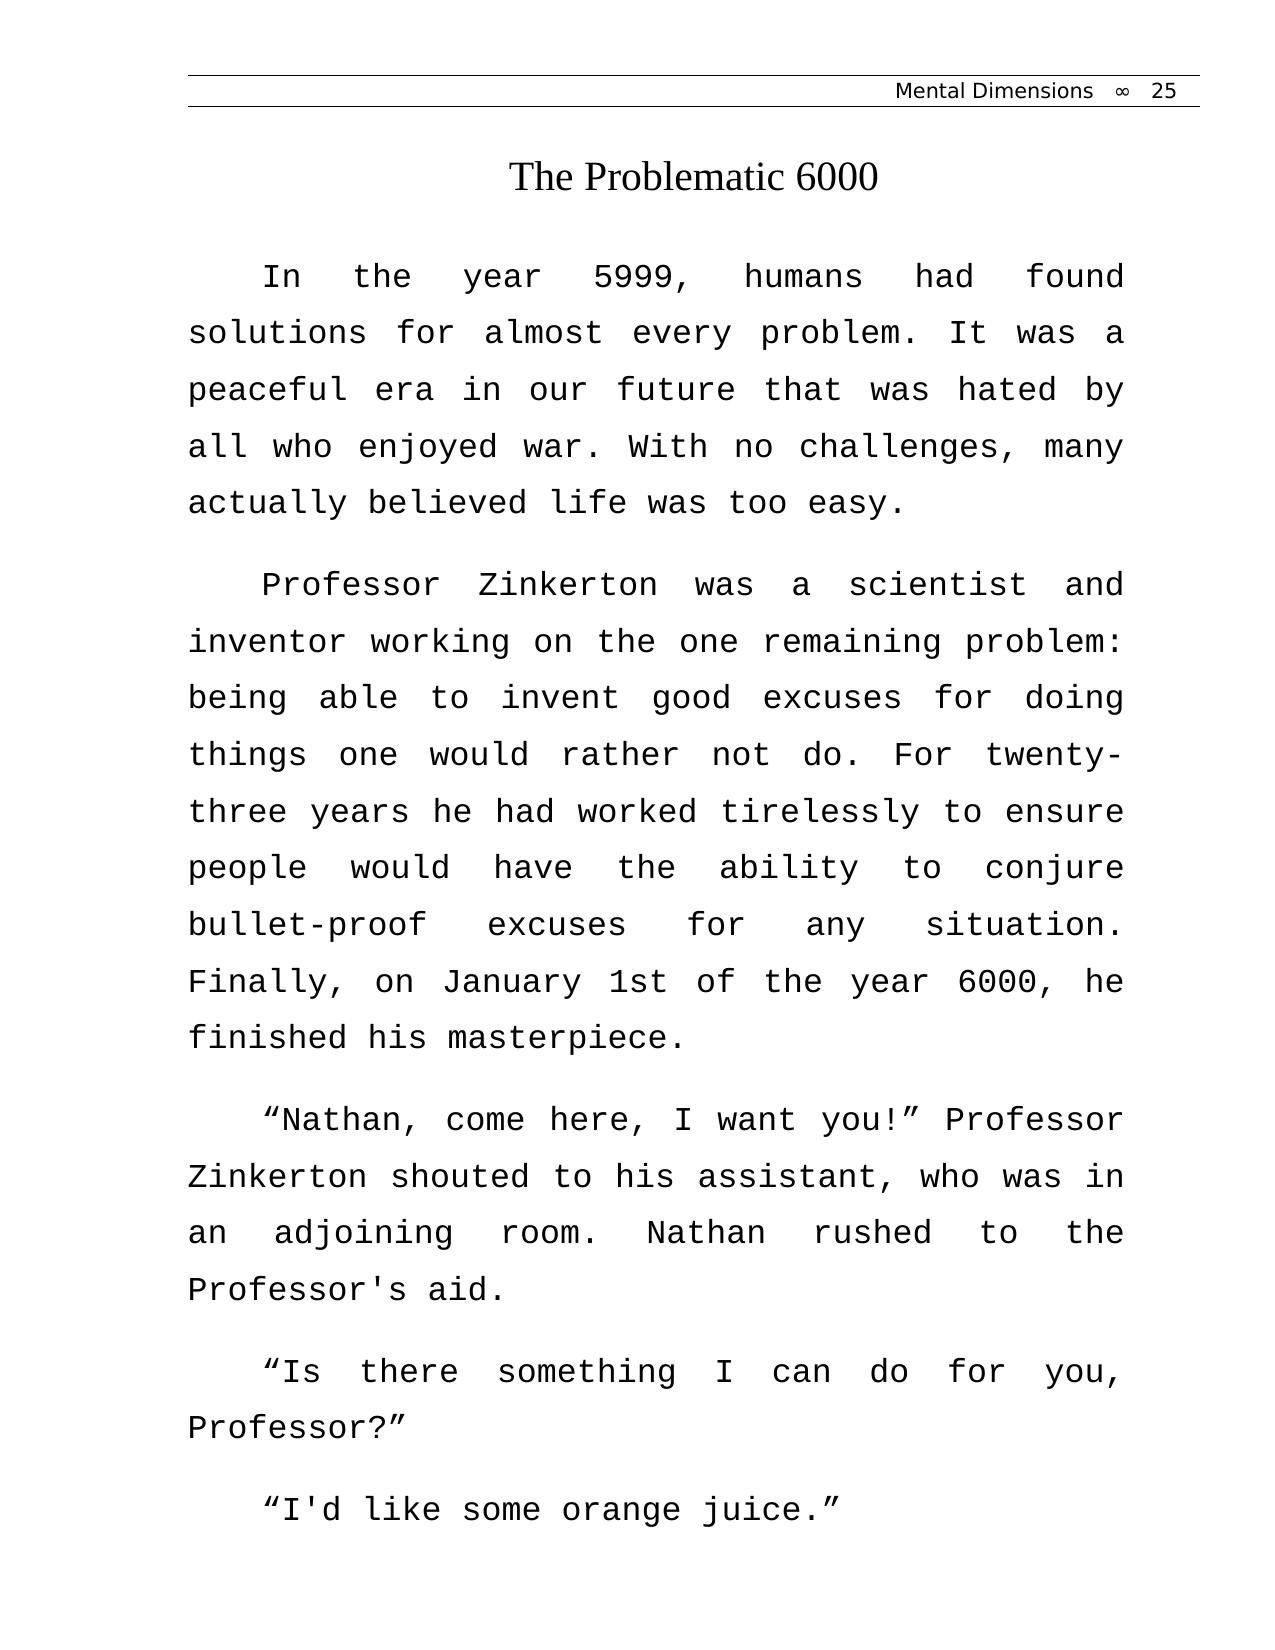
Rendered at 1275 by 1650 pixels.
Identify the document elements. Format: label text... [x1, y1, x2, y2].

text In the year 5999, humans had found solutions for almost every problem. It was a peaceful era in our future that was hated by all who enjoyed war. With no challenges, many actually believed life was too easy. [187, 259, 1125, 524]
text Professor Zinkerton was a scientist and inventor working on the one remaining problem: being able to invent good excuses for doing things one would rather not do. For twenty-three years he had worked tirelessly to ensure people would have the ability to conjure bullet-proof excuses for any situation. Finally, on January 1st of the year 6000, he finished his masterpiece. [187, 568, 1125, 1059]
title The Problematic 6000 [187, 152, 1200, 199]
text “Is there something I can do for you, Professor?” [187, 1354, 1125, 1449]
text “Nathan, come here, I want you!” Professor Zinkerton shouted to his assistant, who was in an adjoining room. Nathan rushed to the Professor's aid. [187, 1103, 1125, 1311]
text “I'd like some orange juice.” [187, 1493, 1125, 1531]
